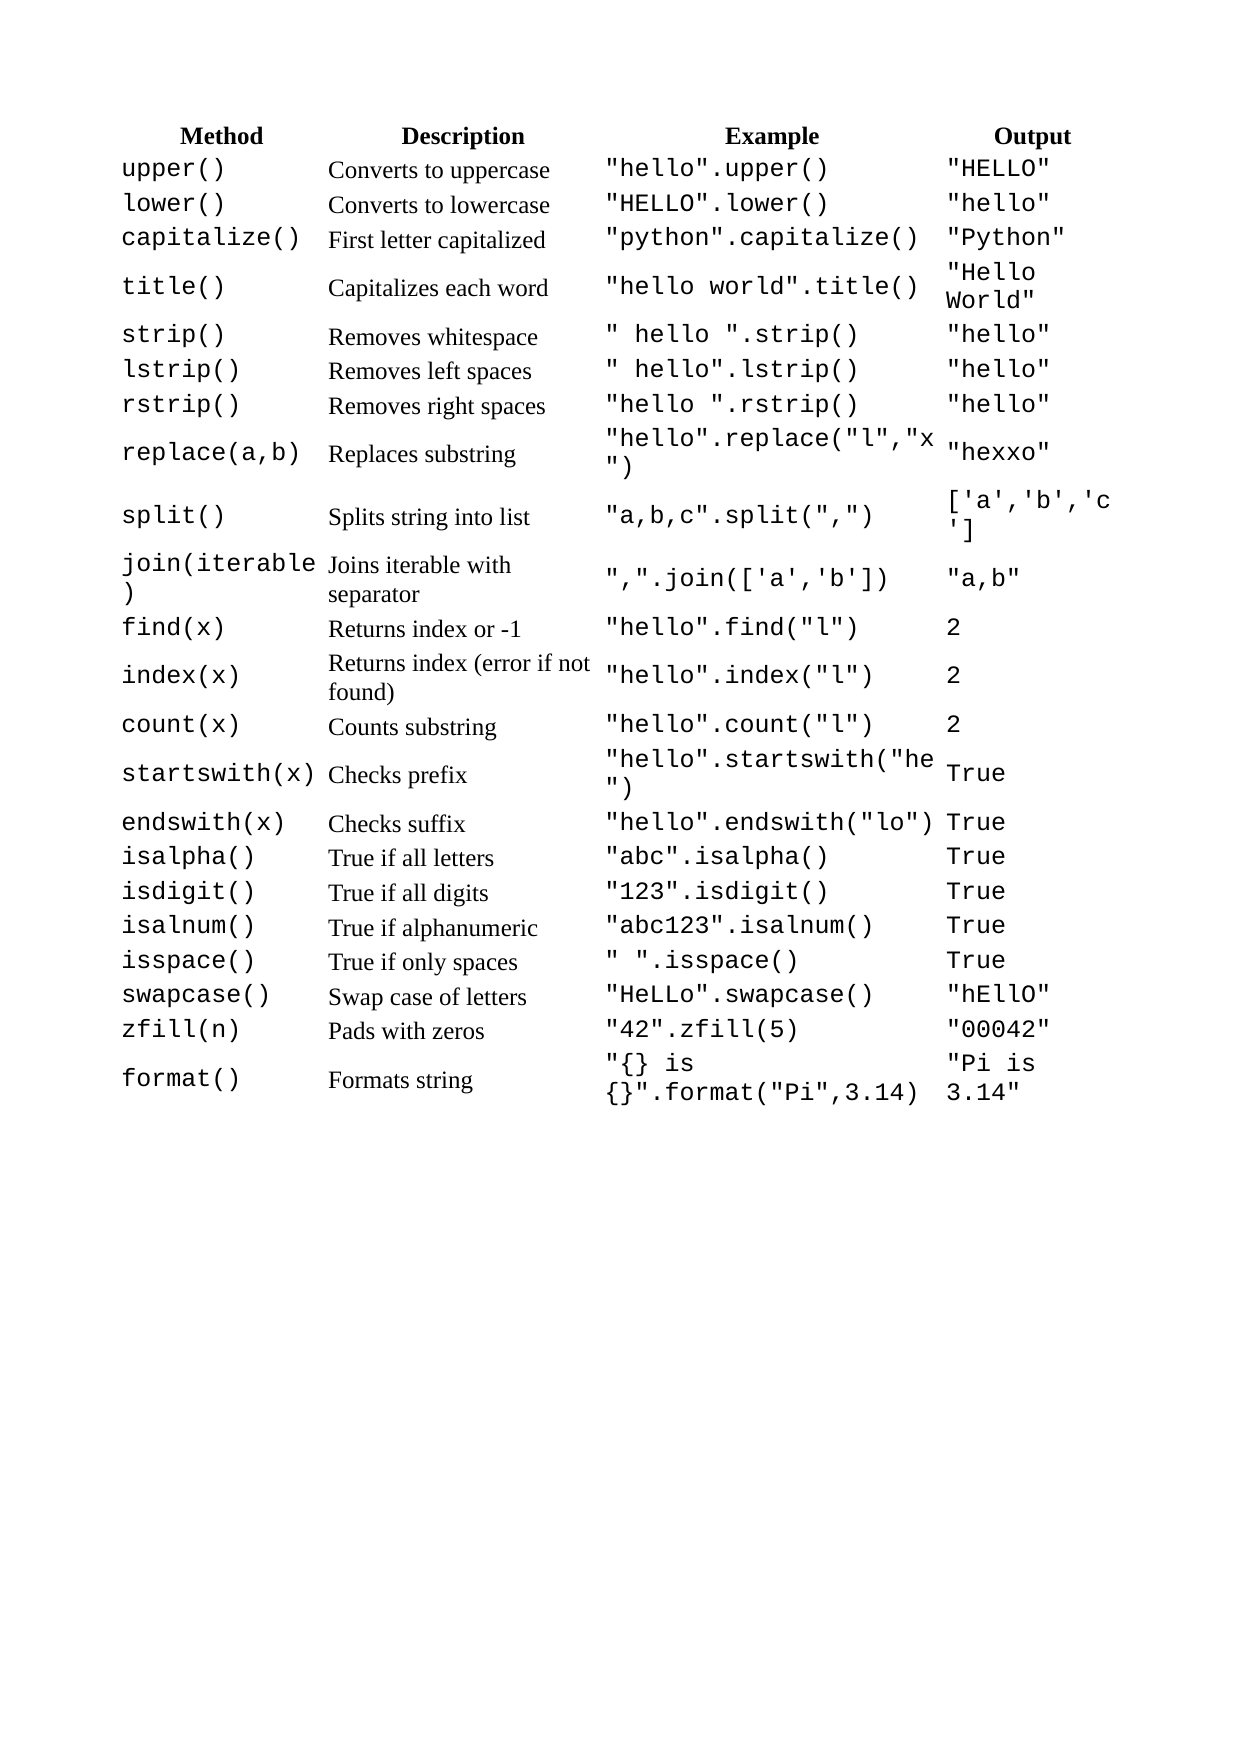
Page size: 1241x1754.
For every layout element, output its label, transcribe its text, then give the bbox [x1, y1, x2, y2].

table_cell True [943, 744, 1122, 806]
table_cell swapcase() [118, 979, 325, 1013]
table_cell 2 [943, 611, 1122, 646]
table_cell "hello" [943, 354, 1122, 388]
table_cell True if only spaces [325, 944, 601, 979]
table_cell Removes left spaces [325, 354, 601, 388]
table_cell "hello".startswith("he") [601, 744, 943, 806]
table_cell Swap case of letters [325, 979, 601, 1013]
table_cell "00042" [943, 1014, 1122, 1048]
table_cell "python".capitalize() [601, 222, 943, 256]
table_cell lower() [118, 187, 325, 222]
table_cell count(x) [118, 709, 325, 743]
table_header Method [118, 118, 325, 153]
table_cell ['a','b','c'] [943, 485, 1122, 548]
table_cell Counts substring [325, 709, 601, 743]
table_cell find(x) [118, 611, 325, 646]
table_cell format() [118, 1048, 325, 1111]
table_cell "42".zfill(5) [601, 1014, 943, 1048]
table_cell True [943, 806, 1122, 841]
table_cell 2 [943, 646, 1122, 709]
table_cell "hello".endswith("lo") [601, 806, 943, 841]
table_cell strip() [118, 319, 325, 353]
table_cell True [943, 944, 1122, 979]
table_cell "HeLLo".swapcase() [601, 979, 943, 1013]
table_cell True [943, 910, 1122, 944]
table_cell Returns index or -1 [325, 611, 601, 646]
table_cell Removes whitespace [325, 319, 601, 353]
table_cell split() [118, 485, 325, 548]
table_cell "{} is {}".format("Pi",3.14) [601, 1048, 943, 1111]
table_cell startswith(x) [118, 744, 325, 806]
table_cell "hello" [943, 187, 1122, 222]
table_cell Splits string into list [325, 485, 601, 548]
table_cell 2 [943, 709, 1122, 743]
table_cell "HELLO" [943, 153, 1122, 187]
table_cell " ".isspace() [601, 944, 943, 979]
table_cell "HELLO".lower() [601, 187, 943, 222]
table_cell isspace() [118, 944, 325, 979]
table_cell "Hello World" [943, 256, 1122, 319]
table_cell "hello ".rstrip() [601, 388, 943, 423]
table_cell Removes right spaces [325, 388, 601, 423]
table_cell zfill(n) [118, 1014, 325, 1048]
table_cell "123".isdigit() [601, 875, 943, 910]
table_cell "hello".find("l") [601, 611, 943, 646]
table_cell Converts to uppercase [325, 153, 601, 187]
table_cell Capitalizes each word [325, 256, 601, 319]
table_cell isalpha() [118, 841, 325, 875]
table_cell lstrip() [118, 354, 325, 388]
table_cell Joins iterable with separator [325, 548, 601, 611]
table_cell Replaces substring [325, 423, 601, 485]
table_cell "Pi is 3.14" [943, 1048, 1122, 1111]
table_cell True if all digits [325, 875, 601, 910]
table_cell ",".join(['a','b']) [601, 548, 943, 611]
table_cell "hello" [943, 319, 1122, 353]
table_cell Formats string [325, 1048, 601, 1111]
table_cell First letter capitalized [325, 222, 601, 256]
table_cell True [943, 841, 1122, 875]
table_cell isalnum() [118, 910, 325, 944]
table_cell "hello" [943, 388, 1122, 423]
table_cell "hexxo" [943, 423, 1122, 485]
table_cell Pads with zeros [325, 1014, 601, 1048]
table_cell Checks suffix [325, 806, 601, 841]
table_cell upper() [118, 153, 325, 187]
table_header Example [601, 118, 943, 153]
table_header Output [943, 118, 1122, 153]
table_cell "Python" [943, 222, 1122, 256]
table_cell "hEllO" [943, 979, 1122, 1013]
table_cell join(iterable) [118, 548, 325, 611]
table_cell capitalize() [118, 222, 325, 256]
table_cell endswith(x) [118, 806, 325, 841]
table_cell "hello".index("l") [601, 646, 943, 709]
table_cell "a,b,c".split(",") [601, 485, 943, 548]
table_cell "abc".isalpha() [601, 841, 943, 875]
table_cell index(x) [118, 646, 325, 709]
table_cell True if alphanumeric [325, 910, 601, 944]
table_cell "hello".count("l") [601, 709, 943, 743]
table_header Description [325, 118, 601, 153]
table_cell title() [118, 256, 325, 319]
table_cell rstrip() [118, 388, 325, 423]
table_cell isdigit() [118, 875, 325, 910]
table_cell "hello".upper() [601, 153, 943, 187]
table_cell True if all letters [325, 841, 601, 875]
table_cell "hello world".title() [601, 256, 943, 319]
table_cell "abc123".isalnum() [601, 910, 943, 944]
table_cell Checks prefix [325, 744, 601, 806]
table_cell " hello".lstrip() [601, 354, 943, 388]
table_cell replace(a,b) [118, 423, 325, 485]
table_cell "a,b" [943, 548, 1122, 611]
table_cell "hello".replace("l","x") [601, 423, 943, 485]
table_cell True [943, 875, 1122, 910]
table_cell Converts to lowercase [325, 187, 601, 222]
table_cell Returns index (error if not found) [325, 646, 601, 709]
table_cell " hello ".strip() [601, 319, 943, 353]
